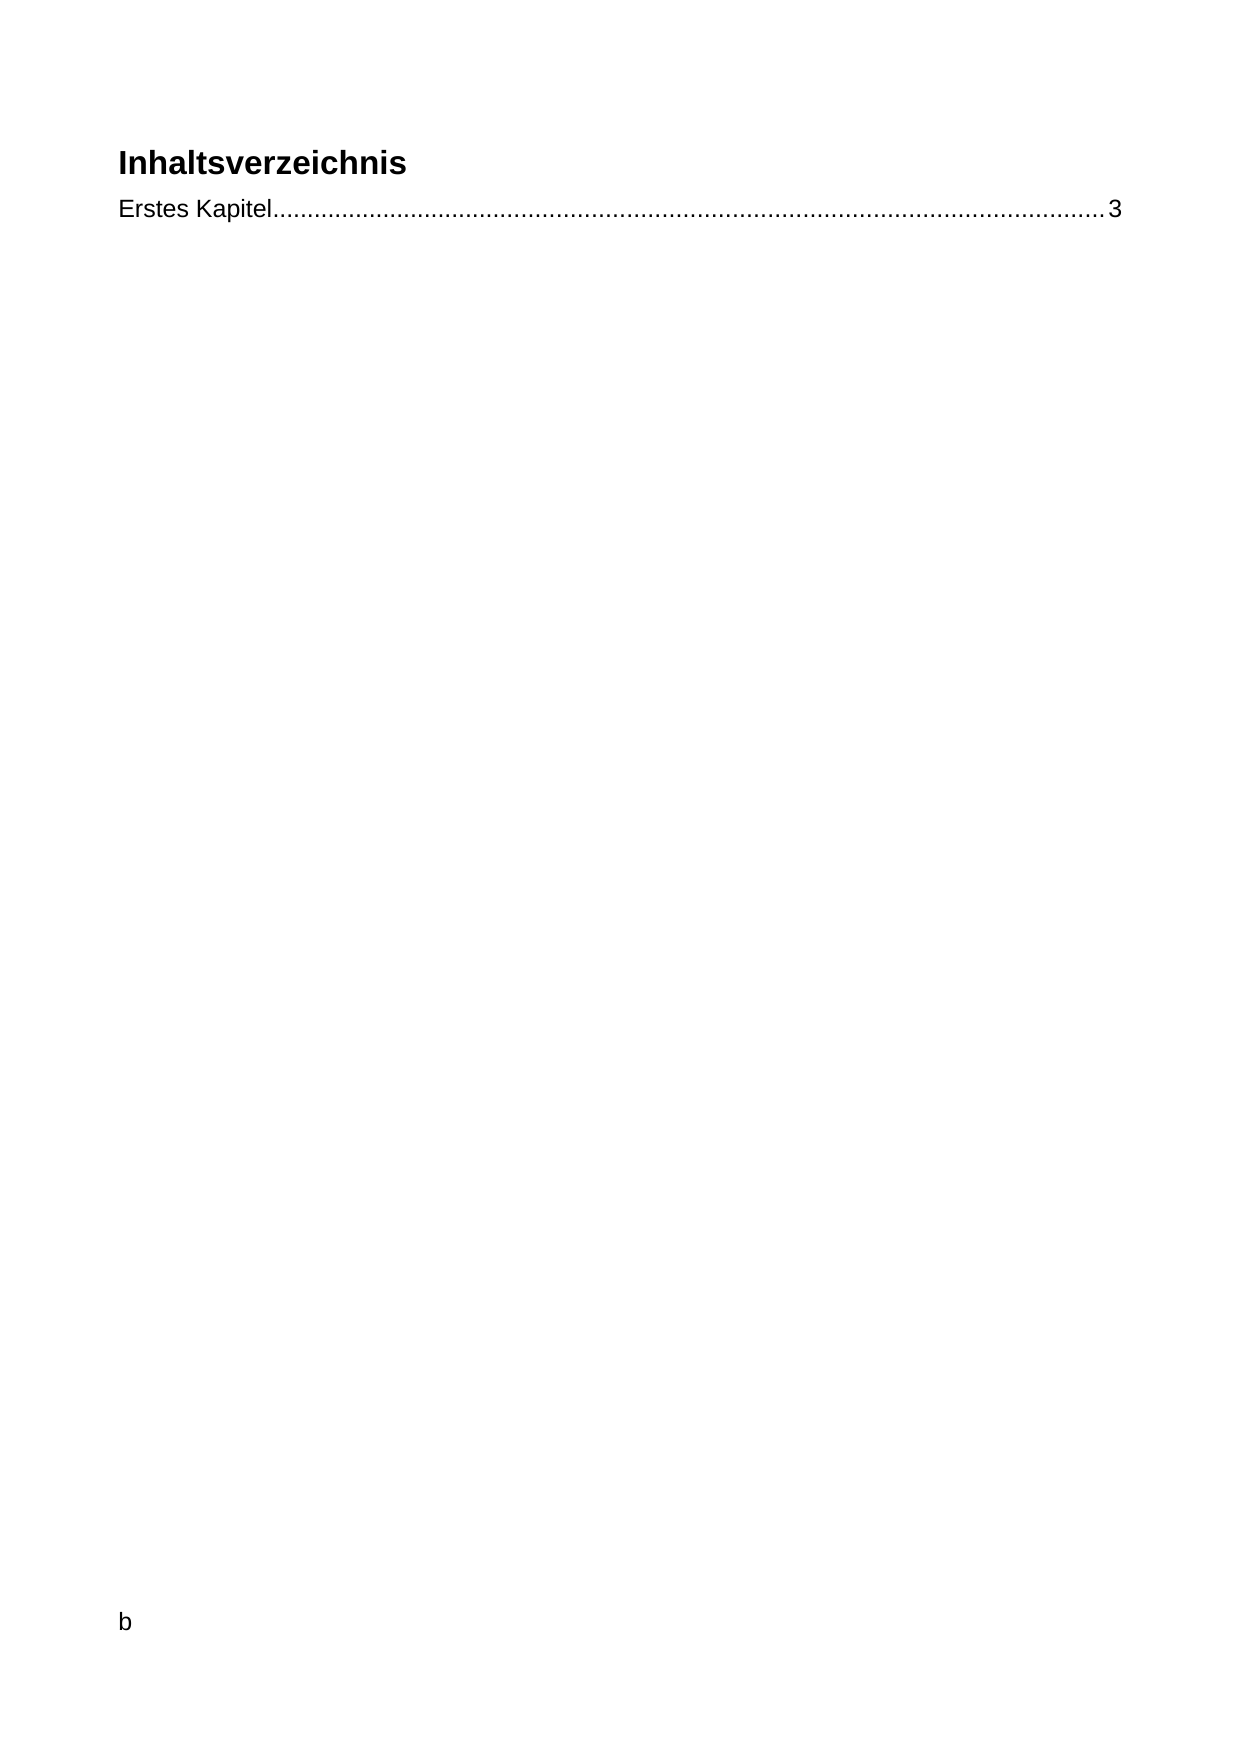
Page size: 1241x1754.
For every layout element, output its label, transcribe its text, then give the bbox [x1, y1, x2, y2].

subtitle Inhaltsverzeichnis [118, 143, 1122, 182]
text Erstes Kapitel 3 [118, 194, 1122, 223]
